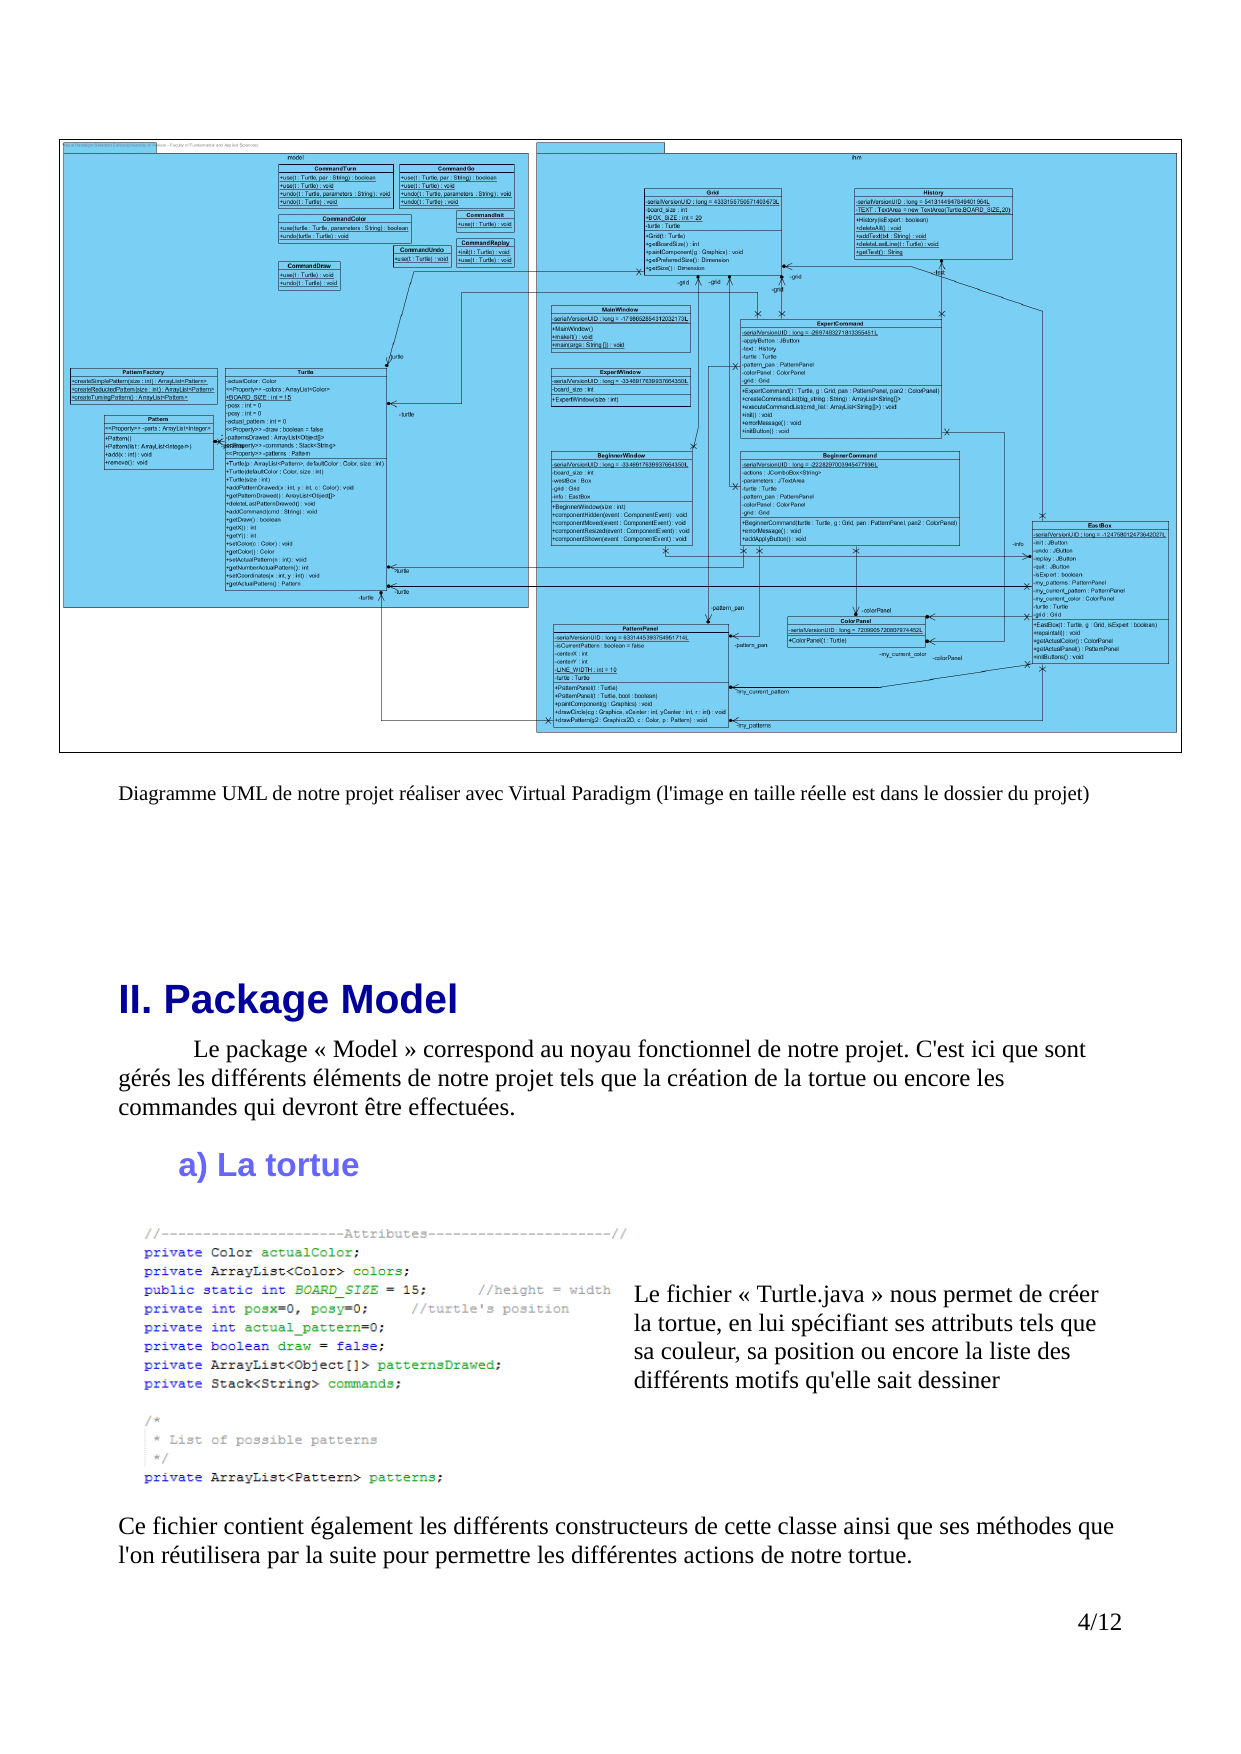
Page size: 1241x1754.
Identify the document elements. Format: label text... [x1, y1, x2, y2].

text Diagramme UML de notre projet réaliser avec Virtual Paradigm (l'image en taille réelle est dans le dossier du projet) [118, 781, 1122, 805]
text Le fichier « Turtle.java » nous permet de créer la tortue, en lui spécifiant ses attributs tels que sa couleur, sa position ou encore la liste des différents motifs qu'elle sait dessiner [634, 1279, 1122, 1394]
picture [62, 142, 1179, 750]
subtitle II. Package Model [118, 975, 1122, 1022]
picture [134, 1219, 634, 1499]
text Le package « Model » correspond au noyau fonctionnel de notre projet. C'est ici que sont gérés les différents éléments de notre projet tels que la création de la tortue ou encore les commandes qui devront être effectuées. [118, 1034, 1122, 1120]
text Ce fichier contient également les différents constructeurs de cette classe ainsi que ses méthodes que l'on réutilisera par la suite pour permettre les différentes actions de notre tortue. [118, 1511, 1122, 1568]
subtitle a) La tortue [118, 1145, 1122, 1184]
